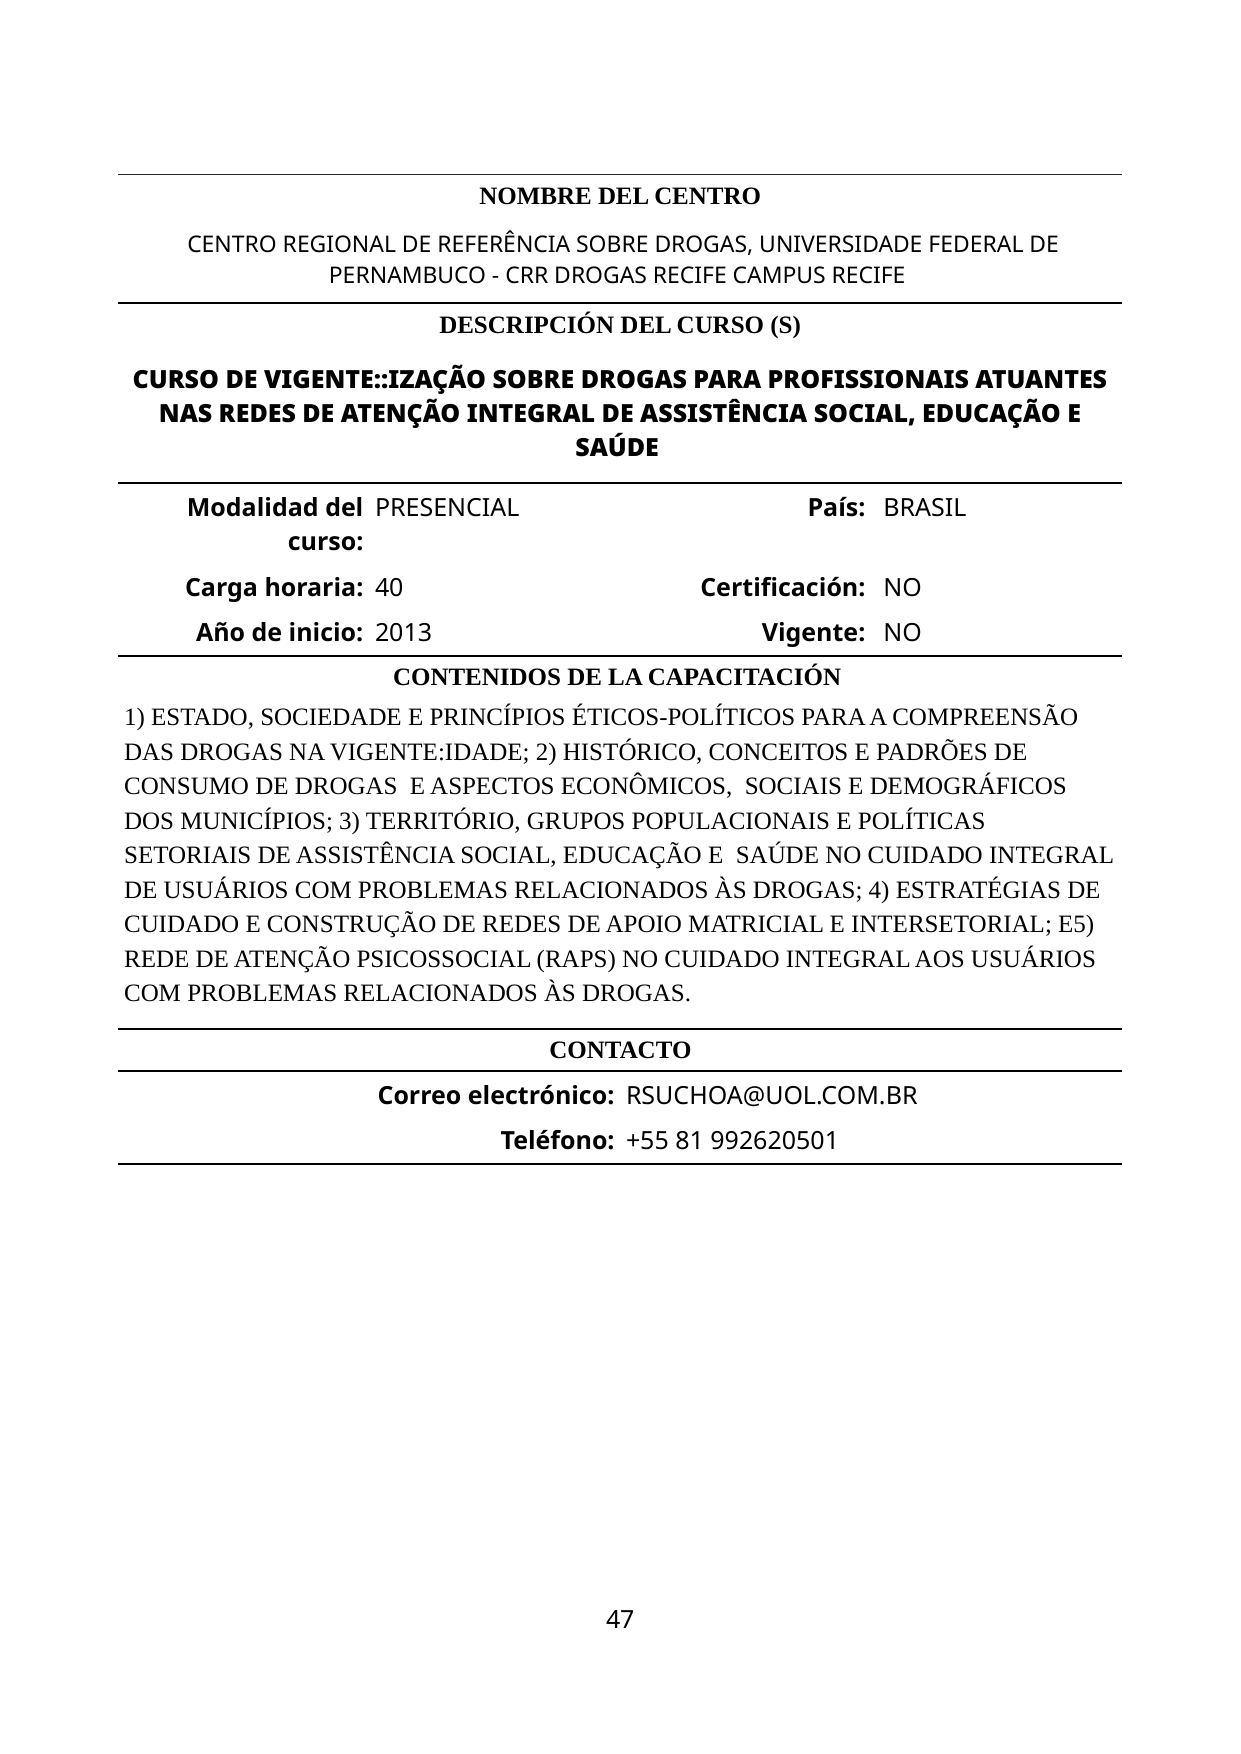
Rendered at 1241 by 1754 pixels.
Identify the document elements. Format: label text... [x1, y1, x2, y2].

table_header NOMBRE DEL CENTRO [118, 176, 1122, 216]
table_cell 1) ESTADO, SOCIEDADE E PRINCÍPIOS ÉTICOS-POLÍTICOS PARA A COMPREENSÃO DAS DROGAS NA VIGENTE:IDADE; 2) HISTÓRICO, CONCEITOS E PADRÕES DE CONSUMO DE DROGAS E ASPECTOS ECONÔMICOS, SOCIAIS E DEMOGRÁFICOS DOS MUNICÍPIOS; 3) TERRITÓRIO, GRUPOS POPULACIONAIS E POLÍTICAS SETORIAIS DE ASSISTÊNCIA SOCIAL, EDUCAÇÃO E SAÚDE NO CUIDADO INTEGRAL DE USUÁRIOS COM PROBLEMAS RELACIONADOS ÀS DROGAS; 4) ESTRATÉGIAS DE CUIDADO E CONSTRUÇÃO DE REDES DE APOIO MATRICIAL E INTERSETORIAL; E5) REDE DE ATENÇÃO PSICOSSOCIAL (RAPS) NO CUIDADO INTEGRAL AOS USUÁRIOS COM PROBLEMAS RELACIONADOS ÀS DROGAS. [118, 697, 1122, 1027]
table_cell Vigente: [620, 609, 871, 654]
table_cell Teléfono: [118, 1117, 620, 1163]
table_cell Año de inicio: [118, 609, 369, 654]
table_cell DESCRIPCIÓN DEL CURSO (S) [118, 304, 1122, 344]
table_cell NO [871, 564, 1122, 609]
table_cell CONTACTO [118, 1030, 1122, 1070]
table_cell NO [871, 609, 1122, 654]
table_cell País: [620, 484, 871, 563]
table_cell CENTRO REGIONAL DE REFERÊNCIA SOBRE DROGAS, UNIVERSIDADE FEDERAL DE PERNAMBUCO - CRR DROGAS RECIFE CAMPUS RECIFE [118, 216, 1122, 302]
table_cell CURSO DE VIGENTE::IZAÇÃO SOBRE DROGAS PARA PROFISSIONAIS ATUANTES NAS REDES DE ATENÇÃO INTEGRAL DE ASSISTÊNCIA SOCIAL, EDUCAÇÃO E SAÚDE [118, 344, 1122, 482]
table_cell Correo electrónico: [118, 1072, 620, 1117]
table_cell Carga horaria: [118, 564, 369, 609]
table_cell 40 [369, 564, 620, 609]
table_cell CONTENIDOS DE LA CAPACITACIÓN [118, 657, 1122, 697]
table_cell 2013 [369, 609, 620, 654]
table_cell BRASIL [871, 484, 1122, 563]
table_cell RSUCHOA@UOL.COM.BR [620, 1072, 1122, 1117]
table_cell Certificación: [620, 564, 871, 609]
table_cell PRESENCIAL [369, 484, 620, 563]
table_cell +55 81 992620501 [620, 1117, 1122, 1163]
table_cell Modalidad del curso: [118, 484, 369, 563]
